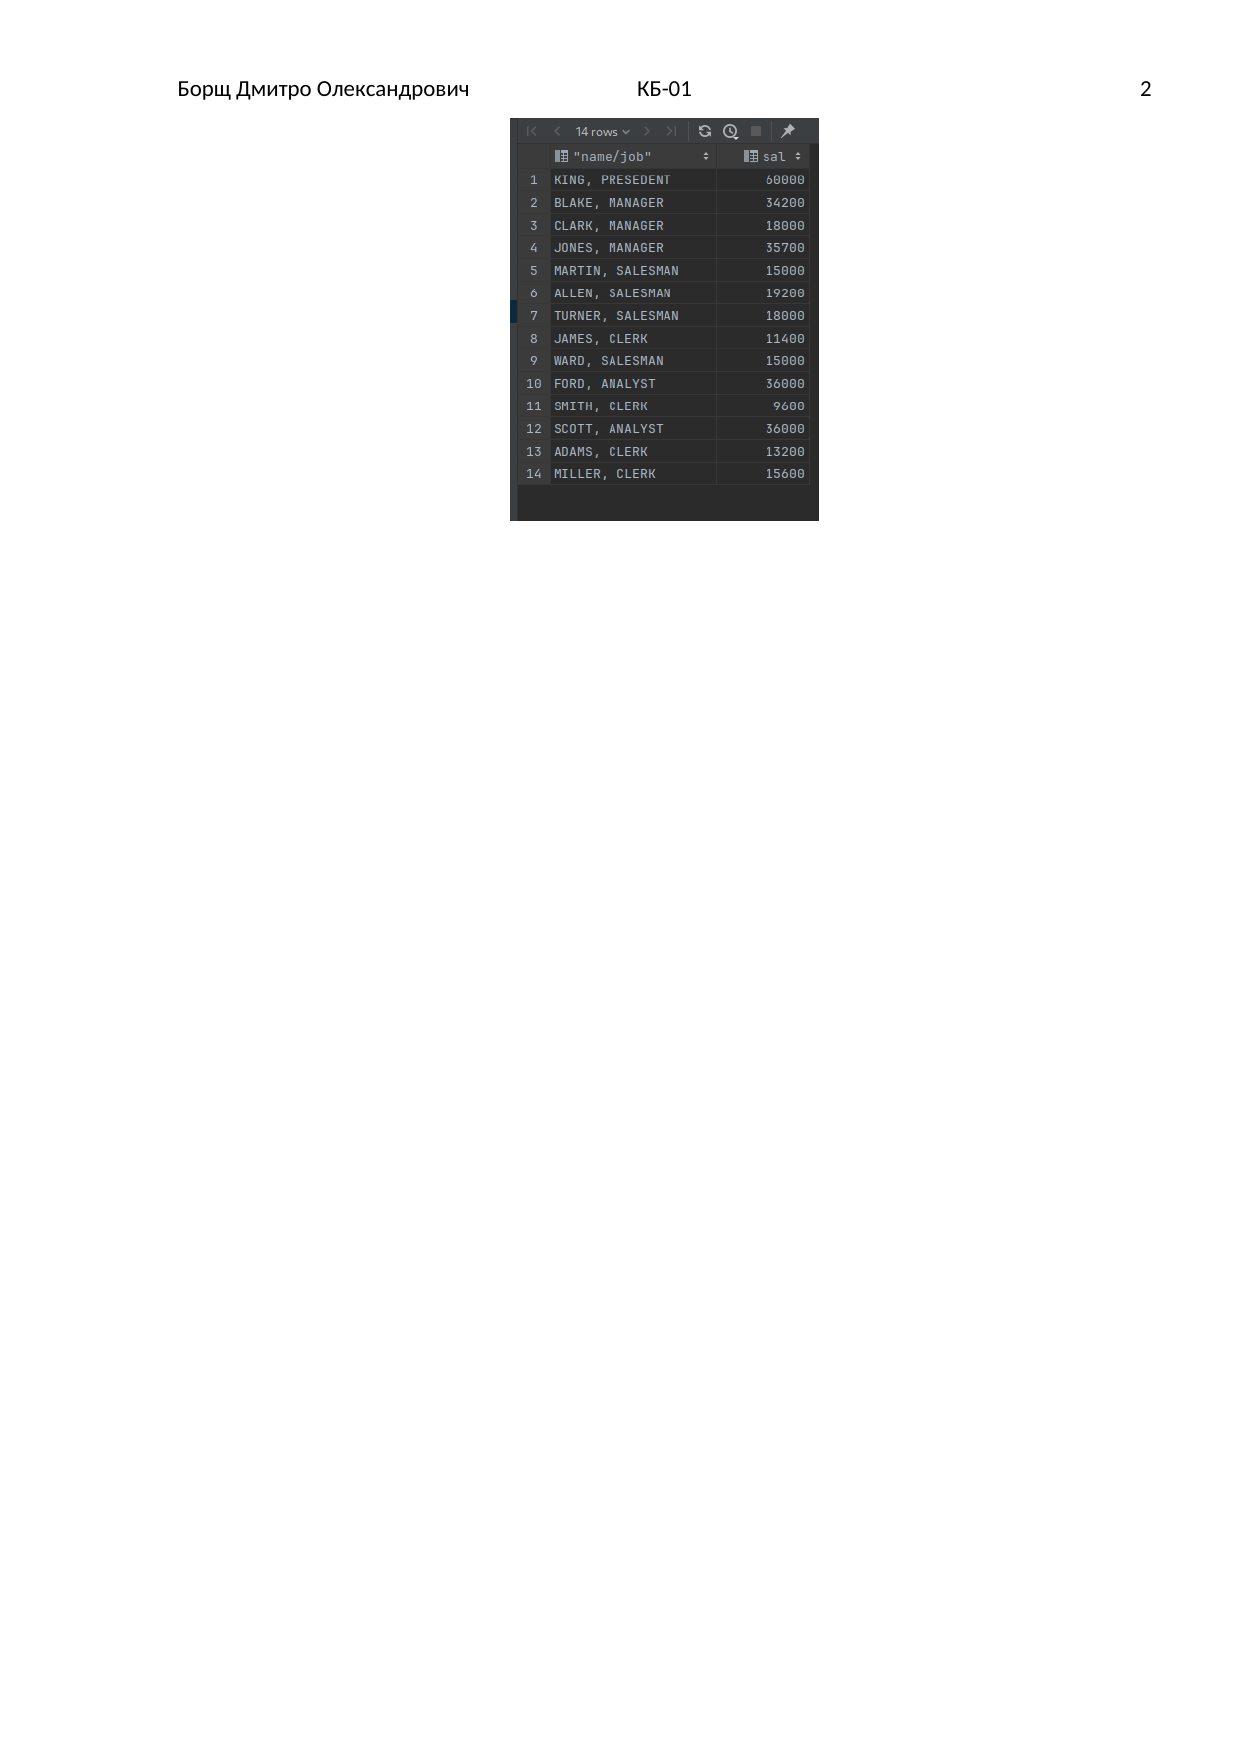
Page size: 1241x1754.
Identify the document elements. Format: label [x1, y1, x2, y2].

picture [510, 118, 819, 521]
